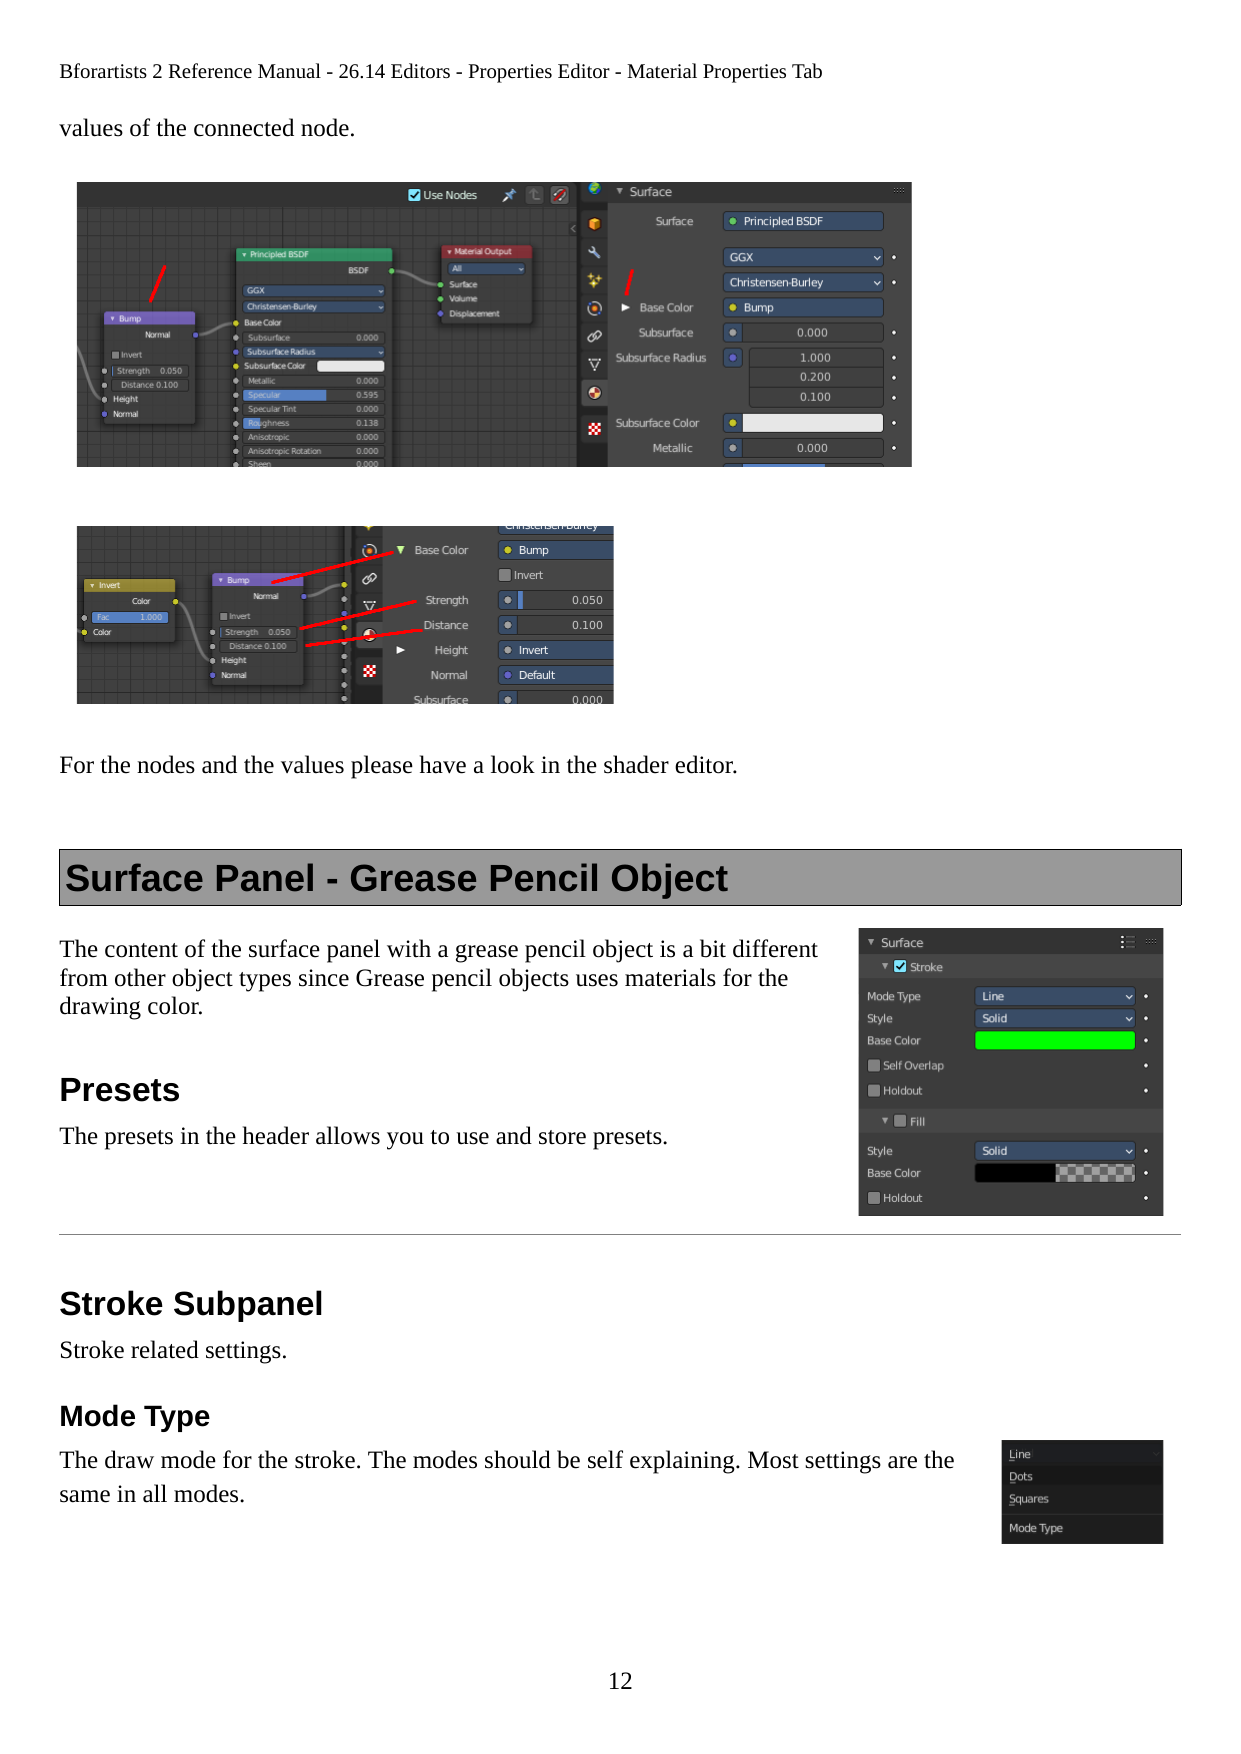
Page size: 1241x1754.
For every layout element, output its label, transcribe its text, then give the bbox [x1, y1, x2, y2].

picture [858, 928, 1164, 1216]
text The presets in the header allows you to use and store presets. [59, 1121, 858, 1149]
text The content of the surface panel with a grease pencil object is a bit different from other object types since Grease pencil objects uses materials for the drawing color. [59, 934, 858, 1020]
text values of the connected node. [59, 113, 1181, 141]
subtitle Stroke Subpanel [59, 1284, 1181, 1323]
text The draw mode for the stroke. The modes should be self explaining. Most settings are the same in all modes. [59, 1445, 1001, 1508]
picture [1001, 1440, 1164, 1544]
text For the nodes and the values please have a look in the shader editor. [59, 750, 1181, 779]
picture [76, 182, 912, 467]
subtitle [1164, 1070, 1181, 1108]
picture [76, 526, 614, 704]
table_header Surface Panel - Grease Pencil Object [60, 850, 1181, 905]
subtitle Presets [59, 1070, 858, 1108]
subtitle Mode Type [59, 1399, 1181, 1432]
text Stroke related settings. [59, 1335, 1181, 1364]
